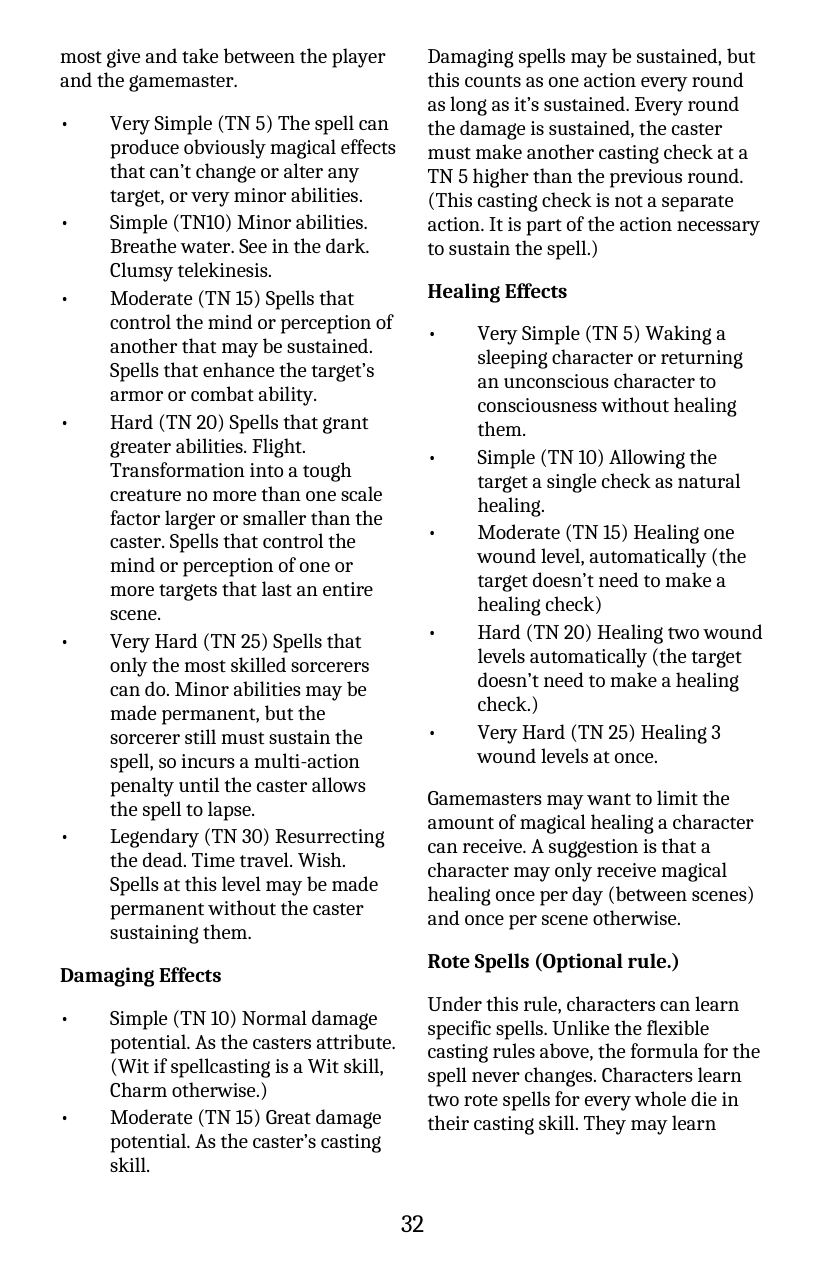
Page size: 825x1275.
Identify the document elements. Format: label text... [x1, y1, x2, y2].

text Damaging Effects [60, 964, 397, 988]
text Damaging spells may be sustained, but this counts as one action every round as long as it’s sustained. Every round the damage is sustained, the caster must make another casting check at a TN 5 higher than the previous round. (This casting check is not a separate action. It is part of the action necessary to sustain the spell.) [427, 45, 765, 261]
list Very Simple (TN 5) The spell can produce obviously magical effects that can’t change or alter any target, or very minor abilities. [60, 112, 397, 207]
text most give and take between the player and the gamemaster. [60, 45, 397, 93]
list Simple (TN10) Minor abilities. Breathe water. See in the dark. Clumsy telekinesis. [60, 211, 397, 283]
list Legendary (TN 30) Resurrecting the dead. Time travel. Wish. Spells at this level may be made permanent without the caster sustaining them. [60, 825, 397, 945]
text Under this rule, characters can learn specific spells. Unlike the flexible casting rules above, the formula for the spell never changes. Characters learn two rote spells for every whole die in their casting skill. They may learn [427, 992, 765, 1136]
list Moderate (TN 15) Healing one wound level, automatically (the target doesn’t need to make a healing check) [427, 521, 765, 617]
list Hard (TN 20) Spells that grant greater abilities. Flight. Transformation into a tough creature no more than one scale factor larger or smaller than the caster. Spells that control the mind or perception of one or more targets that last an entire scene. [60, 410, 397, 626]
list Very Simple (TN 5) Waking a sleeping character or returning an unconscious character to consciousness without healing them. [427, 322, 765, 442]
list Very Hard (TN 25) Spells that only the most skilled sorcerers can do. Minor abilities may be made permanent, but the sorcerer still must sustain the spell, so incurs a multi-action penalty until the caster allows the spell to lapse. [60, 630, 397, 821]
list Moderate (TN 15) Great damage potential. As the caster’s casting skill. [60, 1106, 397, 1178]
list Very Hard (TN 25) Healing 3 wound levels at once. [427, 720, 765, 768]
list Simple (TN 10) Allowing the target a single check as natural healing. [427, 446, 765, 517]
list Simple (TN 10) Normal damage potential. As the casters attribute. (Wit if spellcasting is a Wit skill, Charm otherwise.) [60, 1006, 397, 1102]
list Moderate (TN 15) Spells that control the mind or perception of another that may be sustained. Spells that enhance the target’s armor or combat ability. [60, 287, 397, 407]
text Rote Spells (Optional rule.) [427, 949, 765, 973]
list Hard (TN 20) Healing two wound levels automatically (the target doesn’t need to make a healing check.) [427, 621, 765, 717]
text Healing Effects [427, 279, 765, 303]
text Gamemasters may want to limit the amount of magical healing a character can receive. A suggestion is that a character may only receive magical healing once per day (between scenes) and once per scene otherwise. [427, 787, 765, 931]
